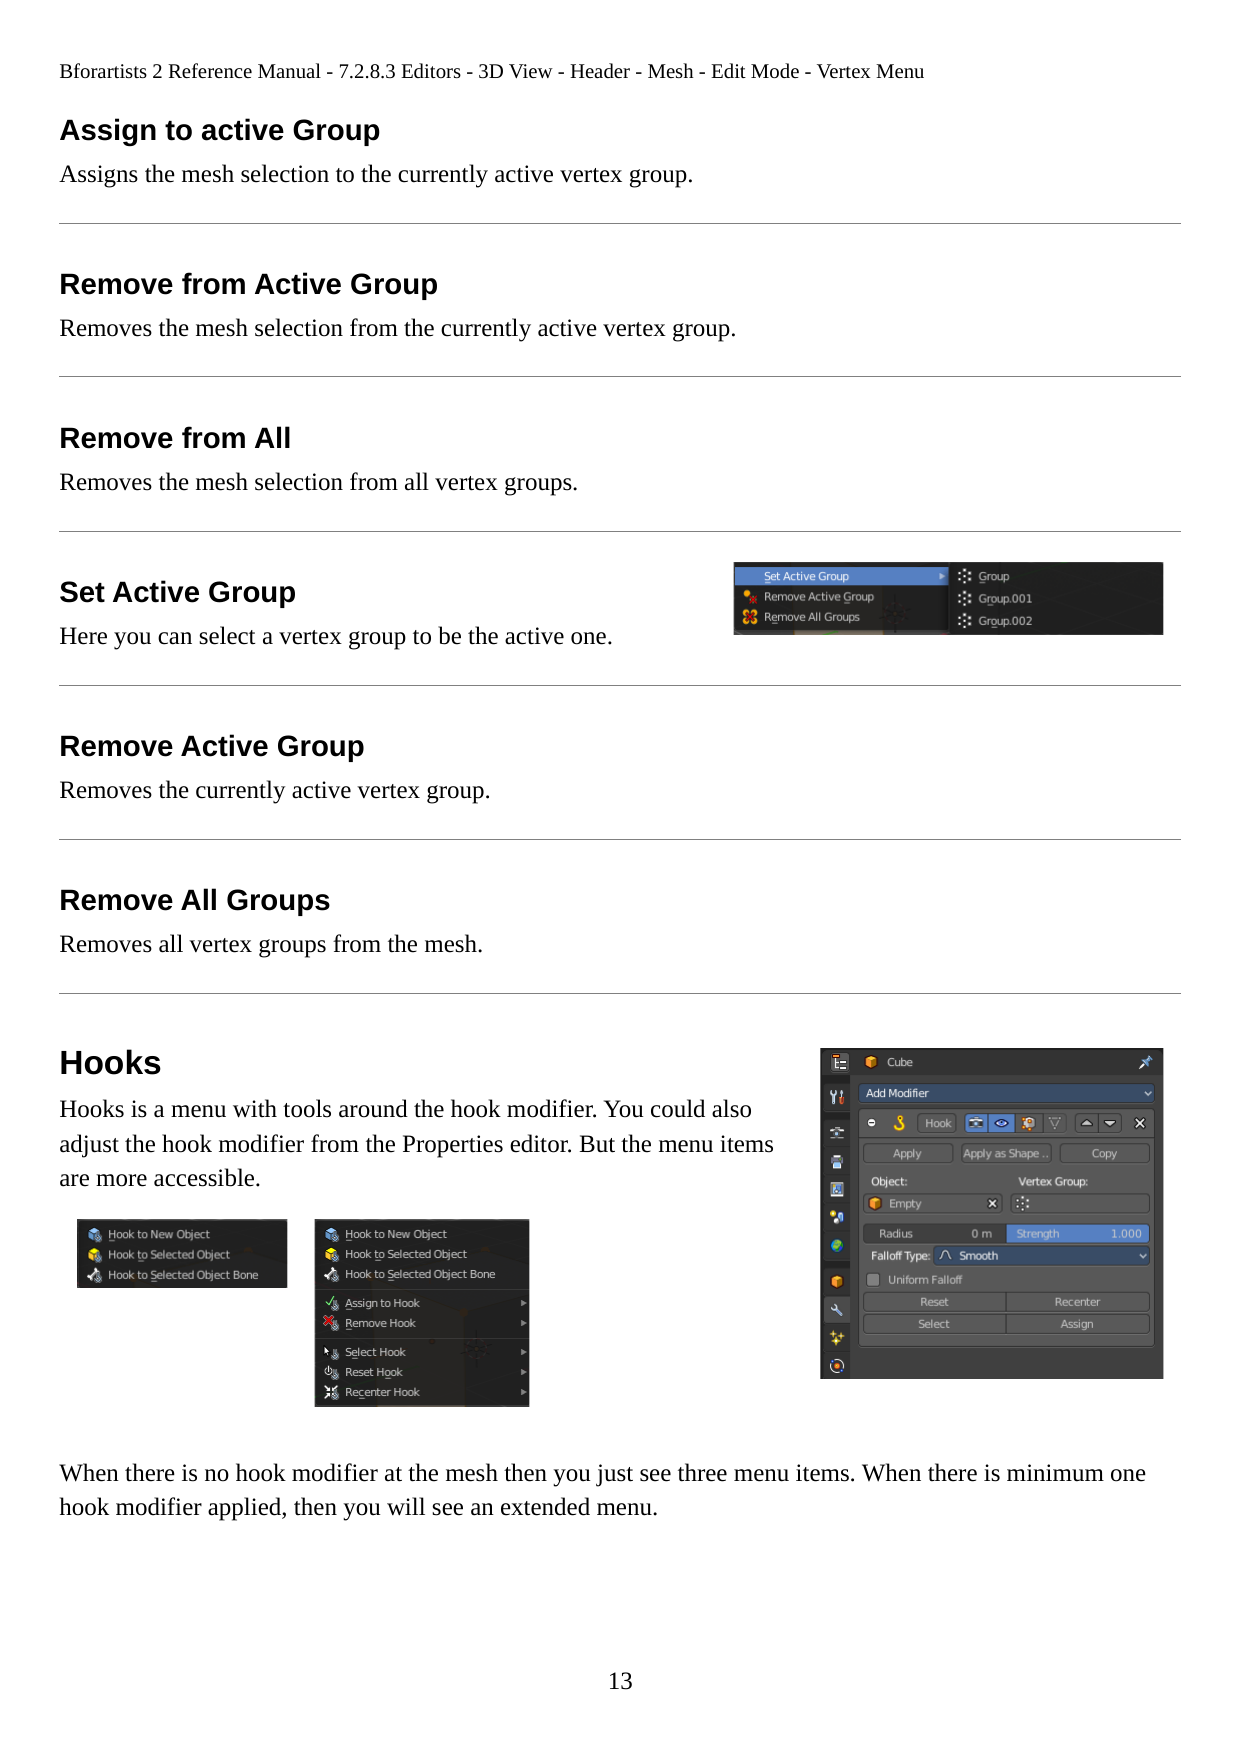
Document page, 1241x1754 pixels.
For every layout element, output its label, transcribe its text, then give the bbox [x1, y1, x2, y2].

picture [77, 1219, 288, 1288]
text Removes the mesh selection from all vertex groups. [59, 467, 1181, 496]
subtitle Remove from Active Group [59, 267, 1181, 300]
picture [314, 1219, 530, 1407]
text Removes the mesh selection from the currently active vertex group. [59, 313, 1181, 342]
text Hooks is a menu with tools around the hook modifier. You could also adjust the hook modifier from the Properties editor. But the menu items are more accessible. [59, 1094, 820, 1192]
subtitle Remove All Groups [59, 883, 1181, 917]
subtitle Hooks [59, 1043, 1181, 1082]
text Removes the currently active vertex group. [59, 775, 1181, 804]
picture [733, 562, 1164, 635]
subtitle Set Active Group [59, 575, 733, 608]
subtitle Assign to active Group [59, 113, 1181, 146]
subtitle Remove Active Group [59, 729, 1181, 763]
picture [820, 1048, 1164, 1379]
text Removes all vertex groups from the mesh. [59, 929, 1181, 958]
text When there is no hook modifier at the mesh then you just see three menu items. When there is minimum one hook modifier applied, then you will see an extended menu. [59, 1458, 1181, 1521]
text Assigns the mesh selection to the currently active vertex group. [59, 159, 1181, 188]
text Here you can select a vertex group to be the active one. [59, 621, 1181, 650]
subtitle [1164, 575, 1181, 608]
subtitle Remove from All [59, 421, 1181, 454]
